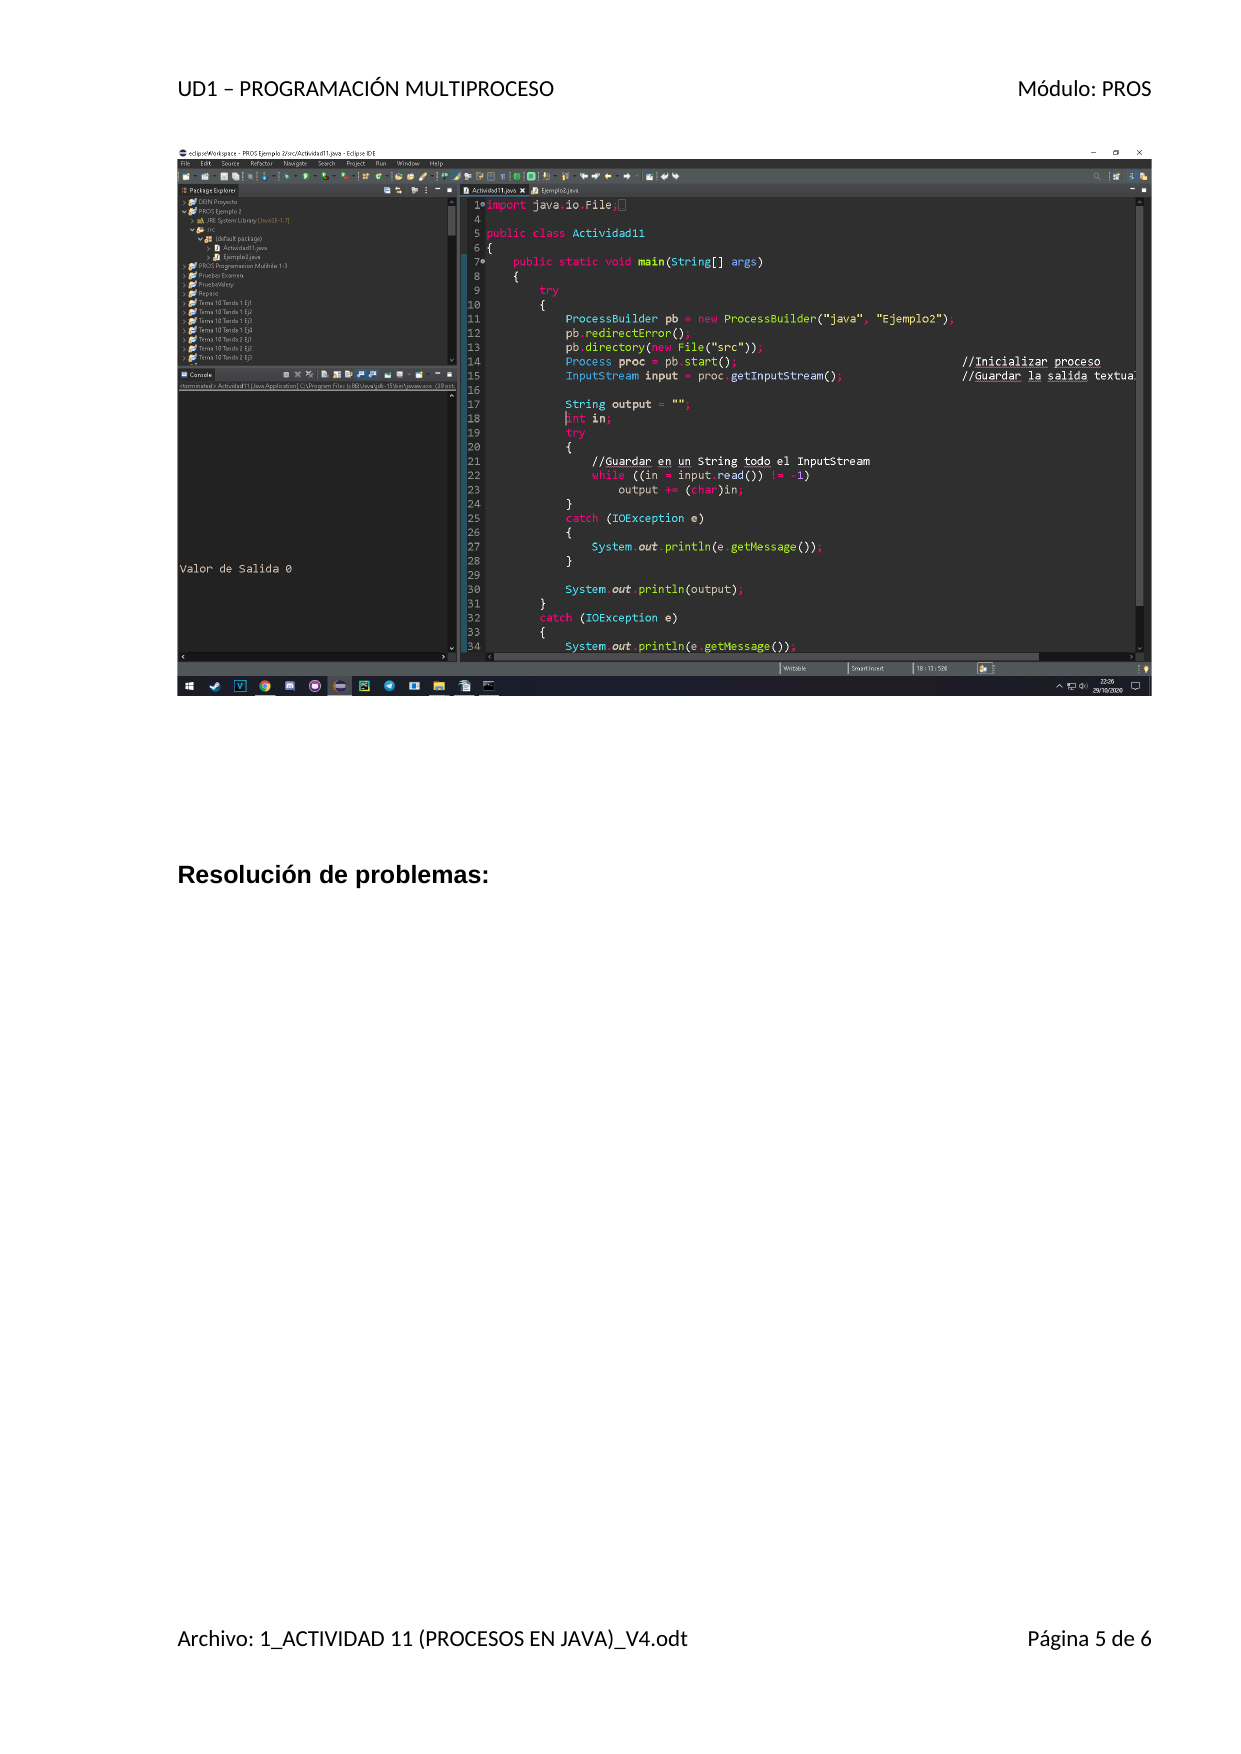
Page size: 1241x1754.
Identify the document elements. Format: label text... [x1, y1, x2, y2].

text Resolución de problemas: [177, 861, 1152, 889]
picture [177, 147, 1152, 696]
